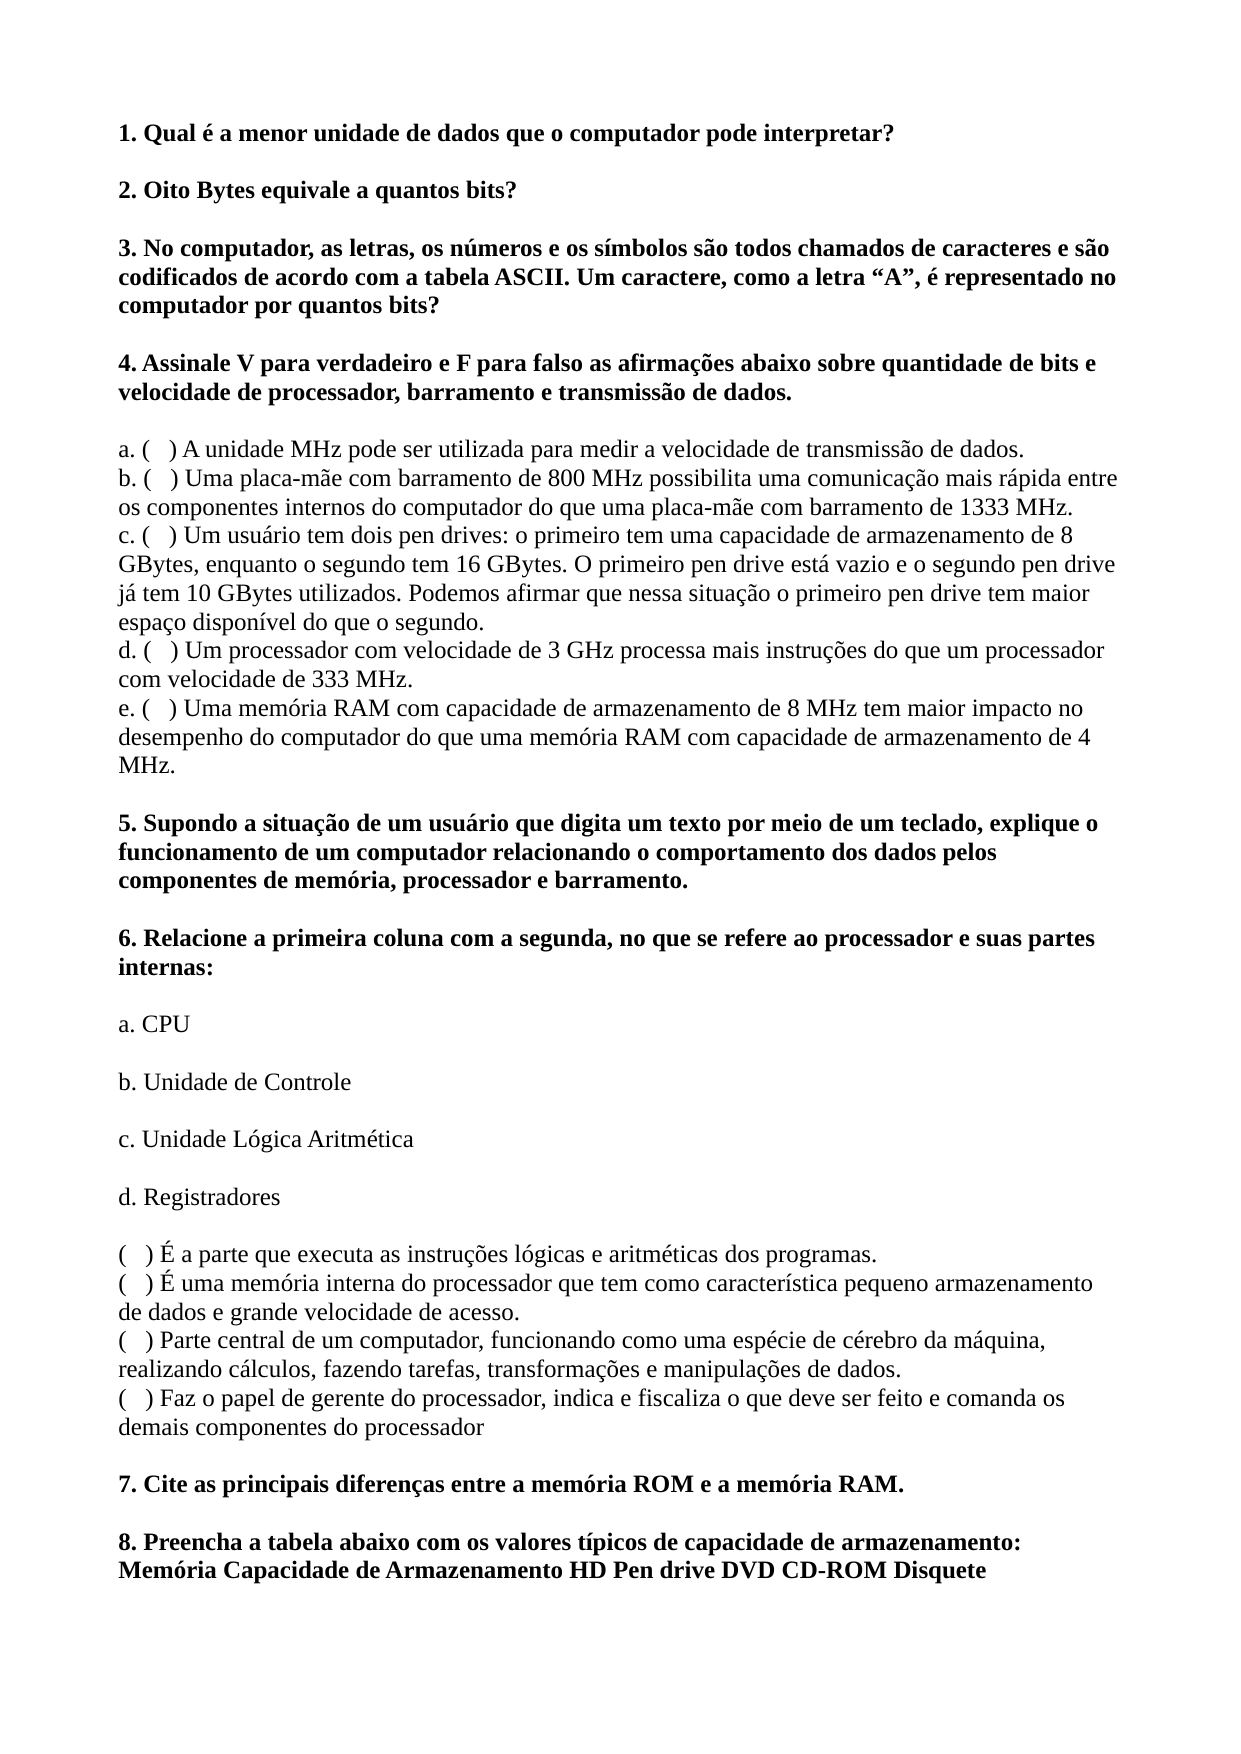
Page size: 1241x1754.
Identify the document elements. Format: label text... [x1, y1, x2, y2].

text c. Unidade Lógica Aritmética [118, 1124, 1122, 1153]
text ( ) Faz o papel de gerente do processador, indica e fiscaliza o que deve ser feito e comanda os demais componentes do processador [118, 1383, 1122, 1441]
text b. Unidade de Controle [118, 1067, 1122, 1096]
text ( ) Parte central de um computador, funcionando como uma espécie de cérebro da máquina, realizando cálculos, fazendo tarefas, transformações e manipulações de dados. [118, 1326, 1122, 1383]
text b. ( ) Uma placa-mãe com barramento de 800 MHz possibilita uma comunicação mais rápida entre os componentes internos do computador do que uma placa-mãe com barramento de 1333 MHz. [118, 463, 1122, 521]
text e. ( ) Uma memória RAM com capacidade de armazenamento de 8 MHz tem maior impacto no desempenho do computador do que uma memória RAM com capacidade de armazenamento de 4 MHz. [118, 693, 1122, 779]
text a. ( ) A unidade MHz pode ser utilizada para medir a velocidade de transmissão de dados. [118, 434, 1122, 463]
text 7. Cite as principais diferenças entre a memória ROM e a memória RAM. [118, 1469, 1122, 1498]
text a. CPU [118, 1009, 1122, 1038]
text ( ) É a parte que executa as instruções lógicas e aritméticas dos programas. [118, 1239, 1122, 1268]
text 5. Supondo a situação de um usuário que digita um texto por meio de um teclado, explique o funcionamento de um computador relacionando o comportamento dos dados pelos componentes de memória, processador e barramento. [118, 808, 1122, 894]
text 4. Assinale V para verdadeiro e F para falso as afirmações abaixo sobre quantidade de bits e velocidade de processador, barramento e transmissão de dados. [118, 348, 1122, 406]
text 8. Preencha a tabela abaixo com os valores típicos de capacidade de armazenamento: Memória Capacidade de Armazenamento HD Pen drive DVD CD-ROM Disquete [118, 1527, 1122, 1584]
text 1. Qual é a menor unidade de dados que o computador pode interpretar? [118, 118, 1122, 147]
text ( ) É uma memória interna do processador que tem como característica pequeno armazenamento de dados e grande velocidade de acesso. [118, 1268, 1122, 1326]
text 6. Relacione a primeira coluna com a segunda, no que se refere ao processador e suas partes internas: [118, 923, 1122, 981]
text 3. No computador, as letras, os números e os símbolos são todos chamados de caracteres e são codificados de acordo com a tabela ASCII. Um caractere, como a letra “A”, é representado no computador por quantos bits? [118, 233, 1122, 319]
text d. Registradores [118, 1182, 1122, 1211]
text 2. Oito Bytes equivale a quantos bits? [118, 176, 1122, 204]
text d. ( ) Um processador com velocidade de 3 GHz processa mais instruções do que um processador com velocidade de 333 MHz. [118, 636, 1122, 693]
text c. ( ) Um usuário tem dois pen drives: o primeiro tem uma capacidade de armazenamento de 8 GBytes, enquanto o segundo tem 16 GBytes. O primeiro pen drive está vazio e o segundo pen drive já tem 10 GBytes utilizados. Podemos afirmar que nessa situação o primeiro pen drive tem maior espaço disponível do que o segundo. [118, 521, 1122, 636]
